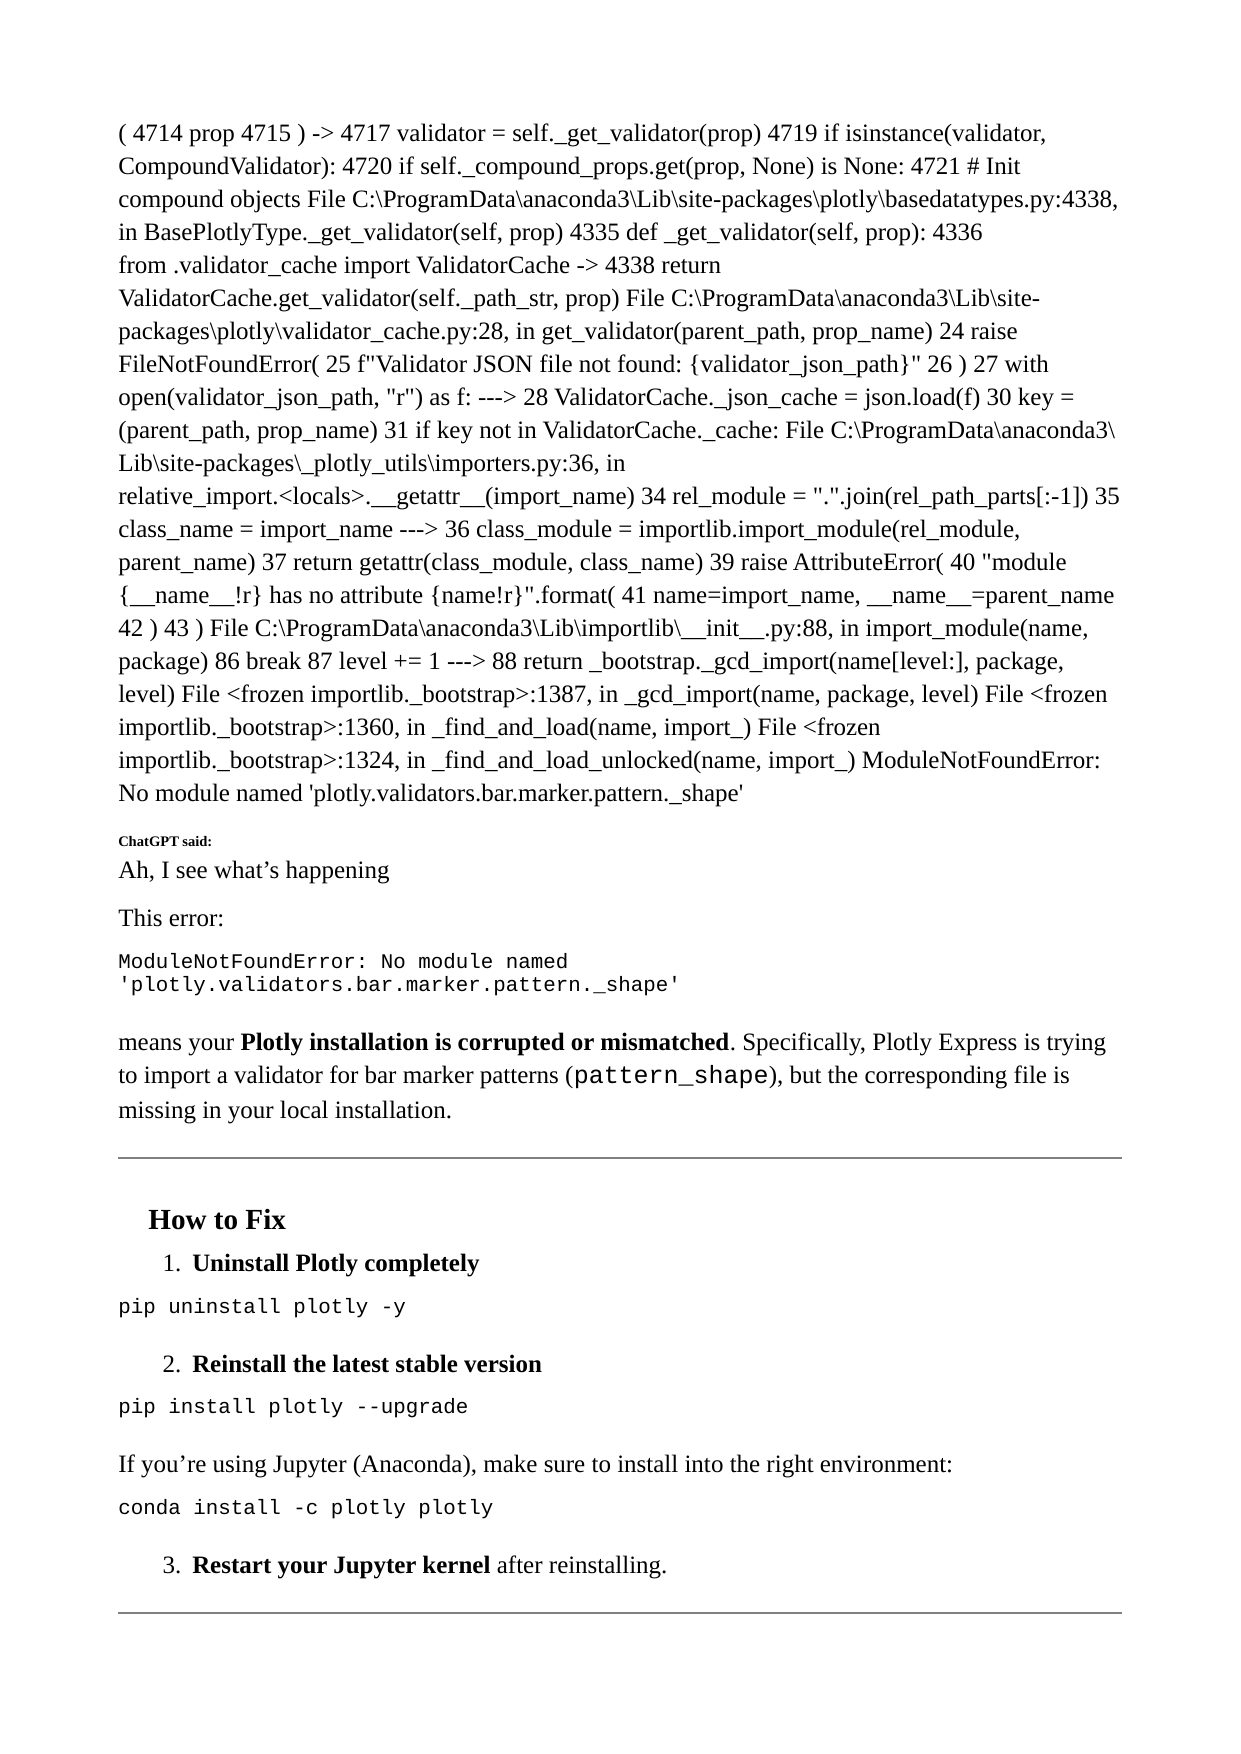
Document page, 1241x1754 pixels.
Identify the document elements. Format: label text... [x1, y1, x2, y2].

text means your Plotly installation is corrupted or mismatched. Specifically, Plotly Express is trying to import a validator for bar marker patterns (pattern_shape), but the corresponding file is missing in your local installation. [118, 1027, 1122, 1124]
text ( 4714 prop 4715 ) -> 4717 validator = self._get_validator(prop) 4719 if isinstance(validator, CompoundValidator): 4720 if self._compound_props.get(prop, None) is None: 4721 # Init compound objects File C:\ProgramData\anaconda3\Lib\site-packages\plotly\basedatatypes.py:4338, in BasePlotlyType._get_validator(self, prop) 4335 def _get_validator(self, prop): 4336 from .validator_cache import ValidatorCache -> 4338 return ValidatorCache.get_validator(self._path_str, prop) File C:\ProgramData\anaconda3\Lib\site-packages\plotly\validator_cache.py:28, in get_validator(parent_path, prop_name) 24 raise FileNotFoundError( 25 f"Validator JSON file not found: {validator_json_path}" 26 ) 27 with open(validator_json_path, "r") as f: ---> 28 ValidatorCache._json_cache = json.load(f) 30 key = (parent_path, prop_name) 31 if key not in ValidatorCache._cache: File C:\ProgramData\anaconda3\Lib\site-packages\_plotly_utils\importers.py:36, in relative_import.<locals>.__getattr__(import_name) 34 rel_module = ".".join(rel_path_parts[:-1]) 35 class_name = import_name ---> 36 class_module = importlib.import_module(rel_module, parent_name) 37 return getattr(class_module, class_name) 39 raise AttributeError( 40 "module {__name__!r} has no attribute {name!r}".format( 41 name=import_name, __name__=parent_name 42 ) 43 ) File C:\ProgramData\anaconda3\Lib\importlib\__init__.py:88, in import_module(name, package) 86 break 87 level += 1 ---> 88 return _bootstrap._gcd_import(name[level:], package, level) File <frozen importlib._bootstrap>:1387, in _gcd_import(name, package, level) File <frozen importlib._bootstrap>:1360, in _find_and_load(name, import_) File <frozen importlib._bootstrap>:1324, in _find_and_load_unlocked(name, import_) ModuleNotFoundError: No module named 'plotly.validators.bar.marker.pattern._shape' [118, 118, 1122, 807]
subtitle 🔧 How to Fix [118, 1202, 1122, 1236]
subtitle ChatGPT said: [118, 832, 1122, 849]
text This error: [118, 903, 1122, 932]
text ModuleNotFoundError: No module named 'plotly.validators.bar.marker.pattern._shape' [118, 951, 1122, 998]
list Uninstall Plotly completely [162, 1248, 1122, 1277]
list Restart your Jupyter kernel after reinstalling. [162, 1550, 1122, 1579]
text conda install -c plotly plotly [118, 1497, 1122, 1521]
text Ah, I see what’s happening 👀 [118, 855, 1122, 884]
text pip uninstall plotly -y [118, 1296, 1122, 1319]
text pip install plotly --upgrade [118, 1396, 1122, 1420]
list Reinstall the latest stable version [162, 1349, 1122, 1377]
text If you’re using Jupyter (Anaconda), make sure to install into the right environment: [118, 1449, 1122, 1478]
